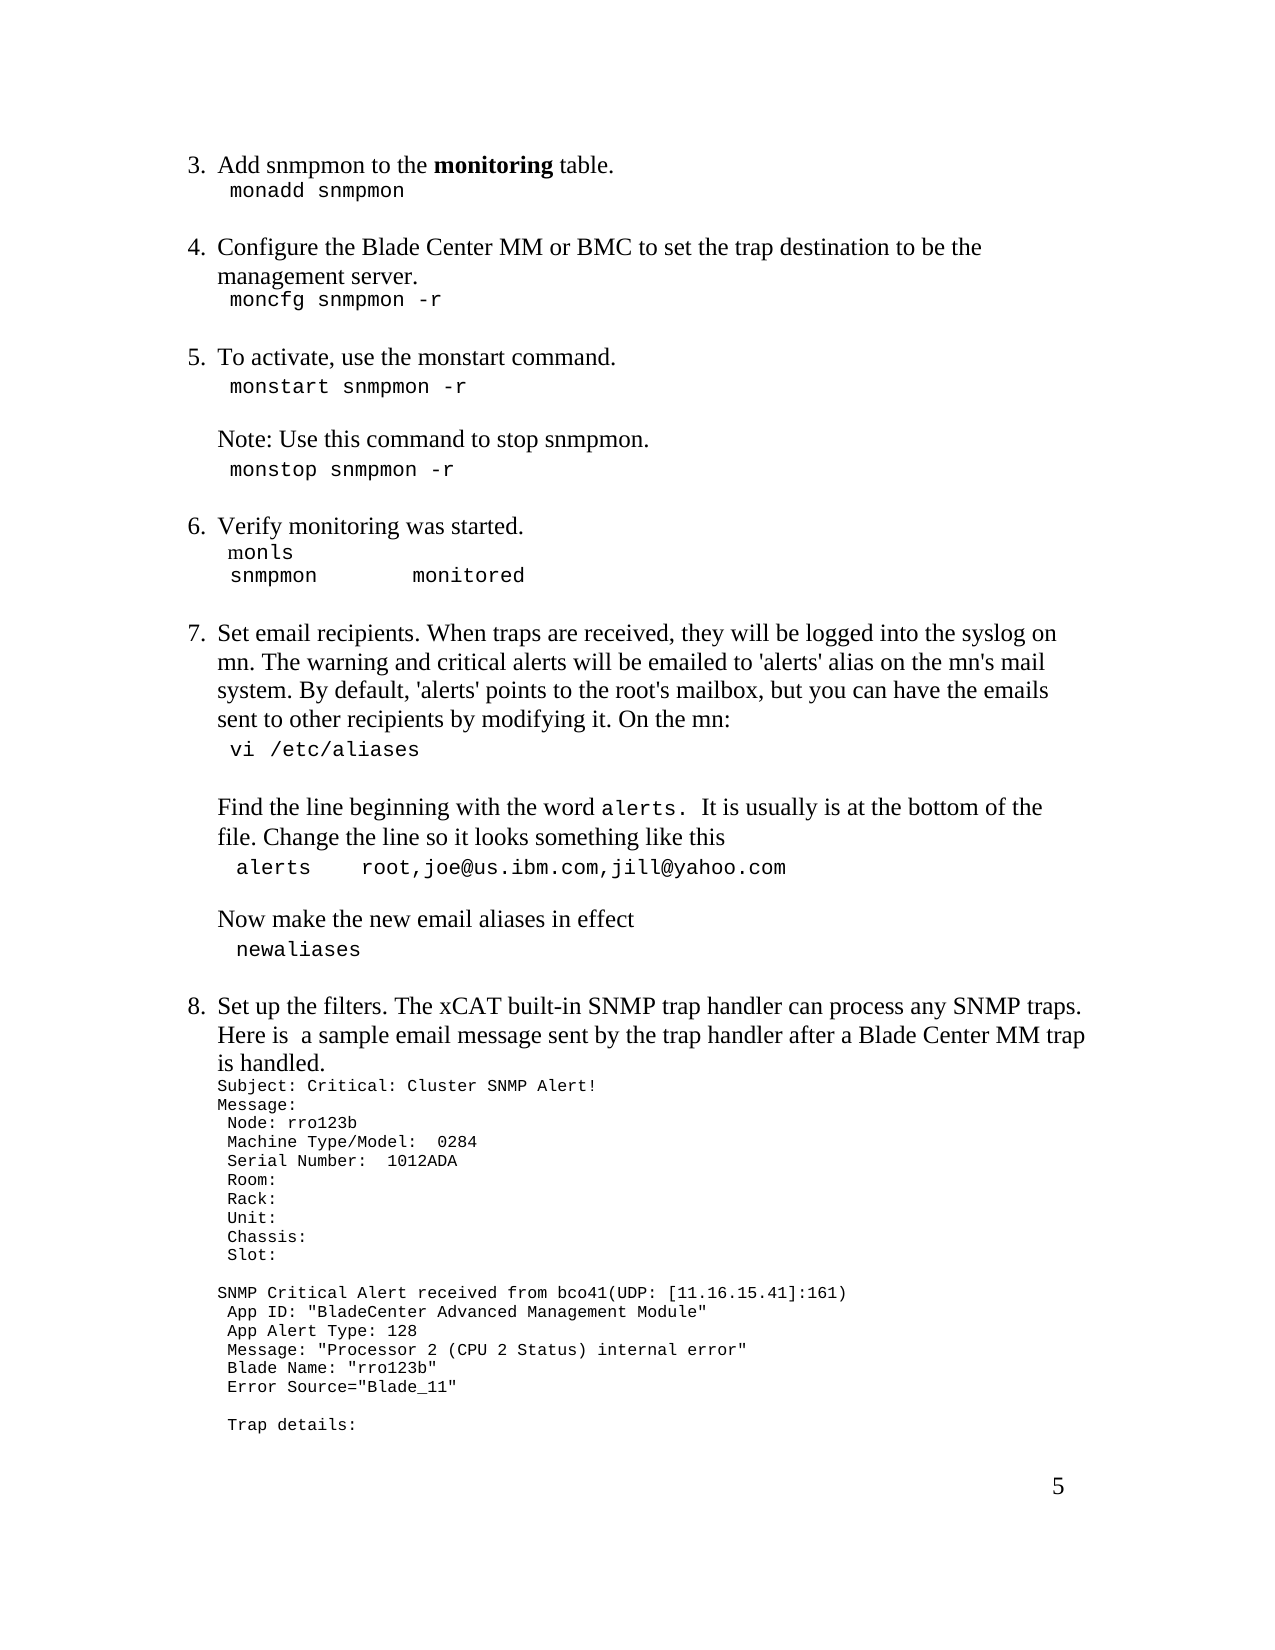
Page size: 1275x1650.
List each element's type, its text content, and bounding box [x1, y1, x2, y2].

list Set up the filters. The xCAT built-in SNMP trap handler can process any SNMP traps. Here is a sample email message sent by the trap handler after a Blade Center MM trap is handled. Subject: Critical: Cluster SNMP Alert! Message: Node: rro123b Machine Type/Model: 0284 Serial Number: 1012ADA Room: Rack: Unit: Chassis: Slot: SNMP Critical Alert received from bco41(UDP: [11.16.15.41]:161) App ID: "BladeCenter Advanced Management Module" App Alert Type: 128 Message: "Processor 2 (CPU 2 Status) internal error" Blade Name: "rro123b" Error Source="Blade_11" Trap details: [187, 991, 1087, 1436]
list Configure the Blade Center MM or BMC to set the trap destination to be the management server. moncfg snmpmon -r [187, 232, 1087, 342]
list Set email recipients. When traps are received, they will be logged into the syslog on mn. The warning and critical alerts will be emailed to 'alerts' alias on the mn's mail system. By default, 'alerts' points to the root's mailbox, but you can have the emails sent to other recipients by modifying it. On the mn: vi /etc/aliases Find the line beginning with the word alerts. It is usually is at the bottom of the file. Change the line so it looks something like this alerts root,joe@us.ibm.com,jill@yahoo.com Now make the new email aliases in effect newaliases [187, 618, 1087, 991]
list Add snmpmon to the monitoring table. monadd snmpmon [187, 150, 1087, 232]
list To activate, use the monstart command. monstart snmpmon -r Note: Use this command to stop snmpmon. monstop snmpmon -r [187, 342, 1087, 511]
list Verify monitoring was started. monls snmpmon monitored [187, 511, 1087, 618]
